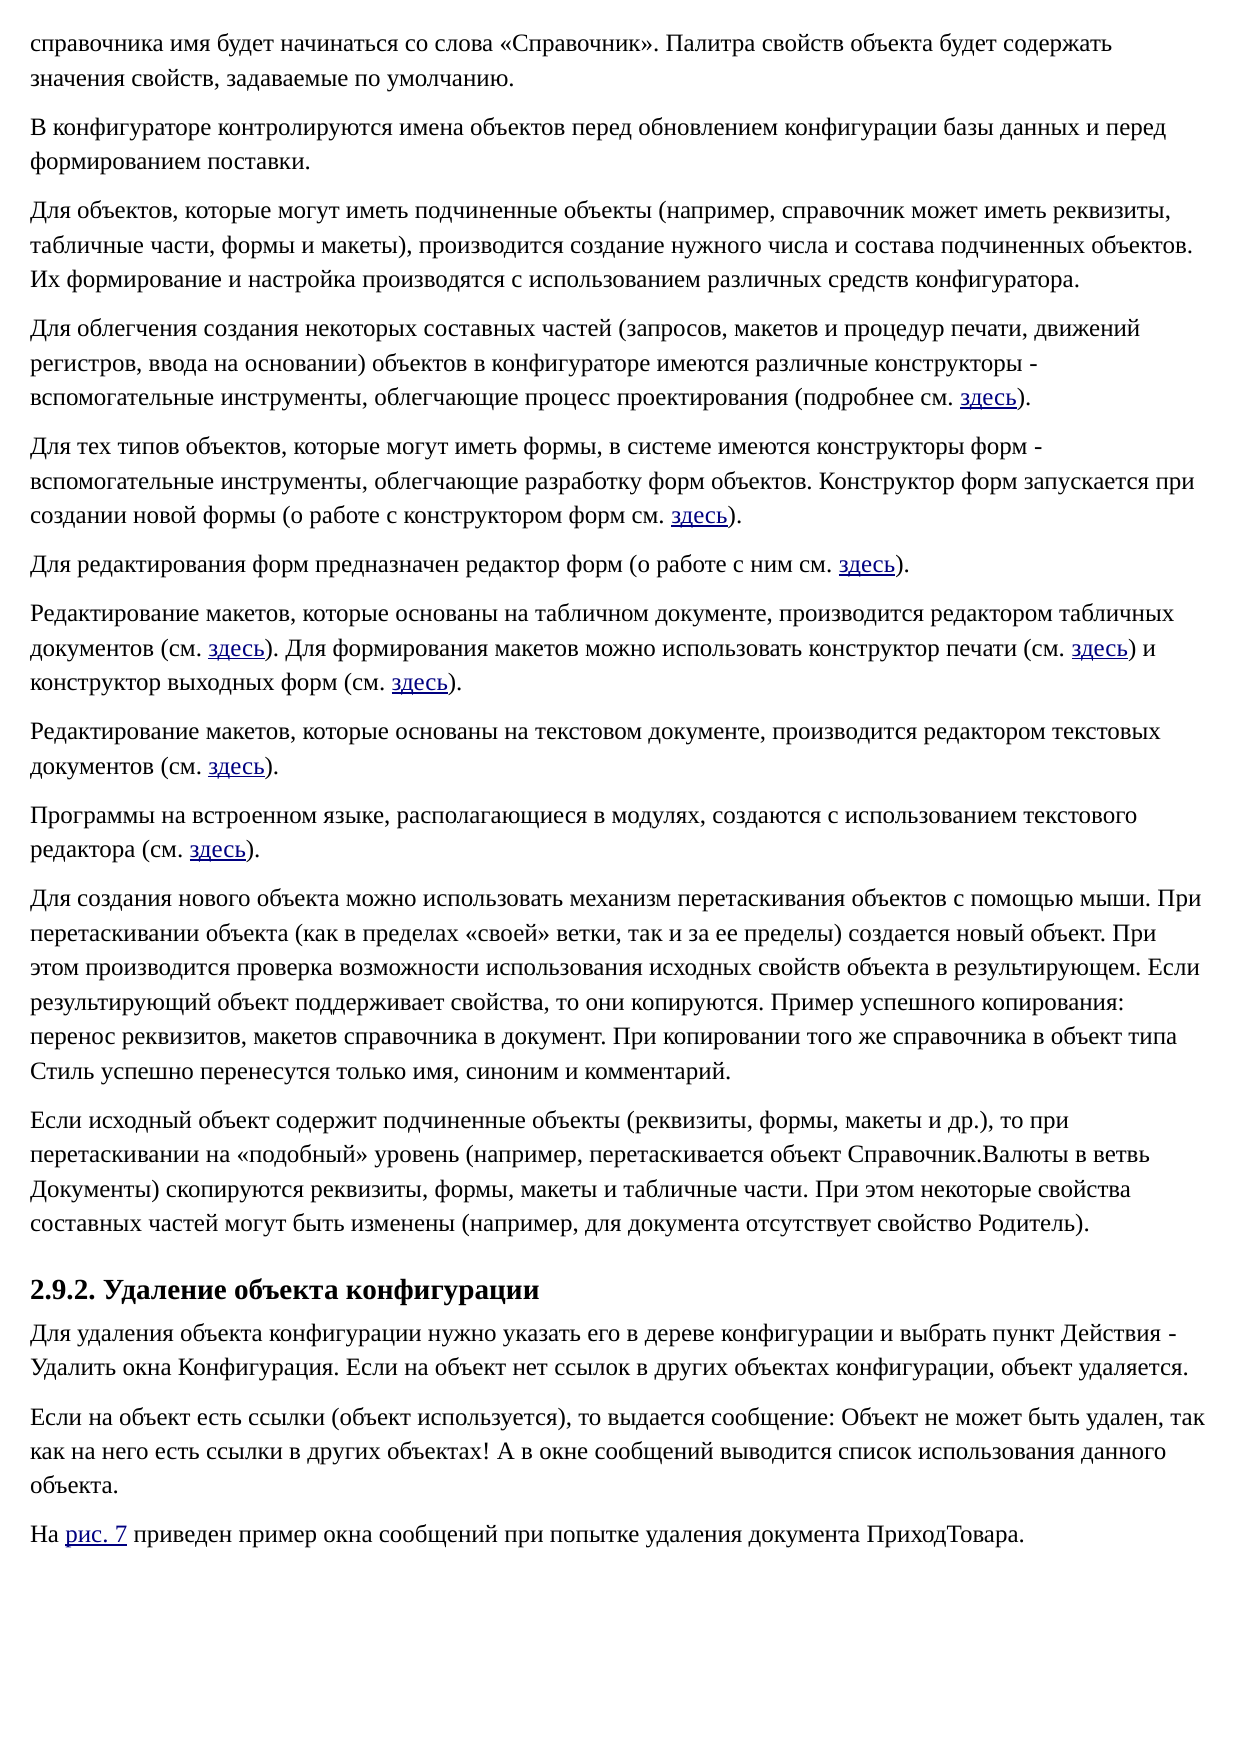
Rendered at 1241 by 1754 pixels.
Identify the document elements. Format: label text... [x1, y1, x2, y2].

text Для объектов, которые могут иметь подчиненные объекты (например, справочник может иметь реквизиты, табличные части, формы и макеты), производится создание нужного числа и состава подчиненных объектов. Их формирование и настройка производятся с использованием различных средств конфигуратора. [30, 195, 1211, 293]
text Для редактирования форм предназначен редактор форм (о работе с ним см. здесь). [30, 549, 1211, 578]
text Программы на встроенном языке, располагающиеся в модулях, создаются с использованием текстового редактора (см. здесь). [30, 800, 1211, 863]
subtitle 2.9.2. Удаление объекта конфигурации [30, 1272, 1211, 1306]
text Для тех типов объектов, которые могут иметь формы, в системе имеются конструкторы форм ‑ вспомогательные инструменты, облегчающие разработку форм объектов. Конструктор форм запускается при создании новой формы (о работе с конструктором форм см. здесь). [30, 431, 1211, 529]
text Для облегчения создания некоторых составных частей (запросов, макетов и процедур печати, движений регистров, ввода на основании) объектов в конфигураторе имеются различные конструкторы ‑ вспомогательные инструменты, облегчающие процесс проектирования (подробнее см. здесь). [30, 313, 1211, 411]
text Для создания нового объекта можно использовать механизм перетаскивания объектов с помощью мыши. При перетаскивании объекта (как в пределах «своей» ветки, так и за ее пределы) создается новый объект. При этом производится проверка возможности использования исходных свойств объекта в результирующем. Если результирующий объект поддерживает свойства, то они копируются. Пример успешного копирования: перенос реквизитов, макетов справочника в документ. При копировании того же справочника в объект типа Стиль успешно перенесутся только имя, синоним и комментарий. [30, 883, 1211, 1084]
text В конфигураторе контролируются имена объектов перед обновлением конфигурации базы данных и перед формированием поставки. [30, 112, 1211, 175]
text Если на объект есть ссылки (объект используется), то выдается сообщение: Объект не может быть удален, так как на него есть ссылки в других объектах! А в окне сообщений выводится список использования данного объекта. [30, 1402, 1211, 1499]
text Редактирование макетов, которые основаны на текстовом документе, производится редактором текстовых документов (см. здесь). [30, 716, 1211, 779]
text справочника имя будет начинаться со слова «Справочник». Палитра свойств объекта будет содержать значения свойств, задаваемые по умолчанию. [30, 28, 1211, 91]
text Для удаления объекта конфигурации нужно указать его в дереве конфигурации и выбрать пункт Действия ‑ Удалить окна Конфигурация. Если на объект нет ссылок в других объектах конфигурации, объект удаляется. [30, 1318, 1211, 1381]
text Редактирование макетов, которые основаны на табличном документе, производится редактором табличных документов (см. здесь). Для формирования макетов можно использовать конструктор печати (см. здесь) и конструктор выходных форм (см. здесь). [30, 598, 1211, 696]
text Если исходный объект содержит подчиненные объекты (реквизиты, формы, макеты и др.), то при перетаскивании на «подобный» уровень (например, перетаскивается объект Справочник.Валюты в ветвь Документы) скопируются реквизиты, формы, макеты и табличные части. При этом некоторые свойства составных частей могут быть изменены (например, для документа отсутствует свойство Родитель). [30, 1105, 1211, 1237]
text На рис. 7 приведен пример окна сообщений при попытке удаления документа ПриходТовара. [30, 1519, 1211, 1548]
